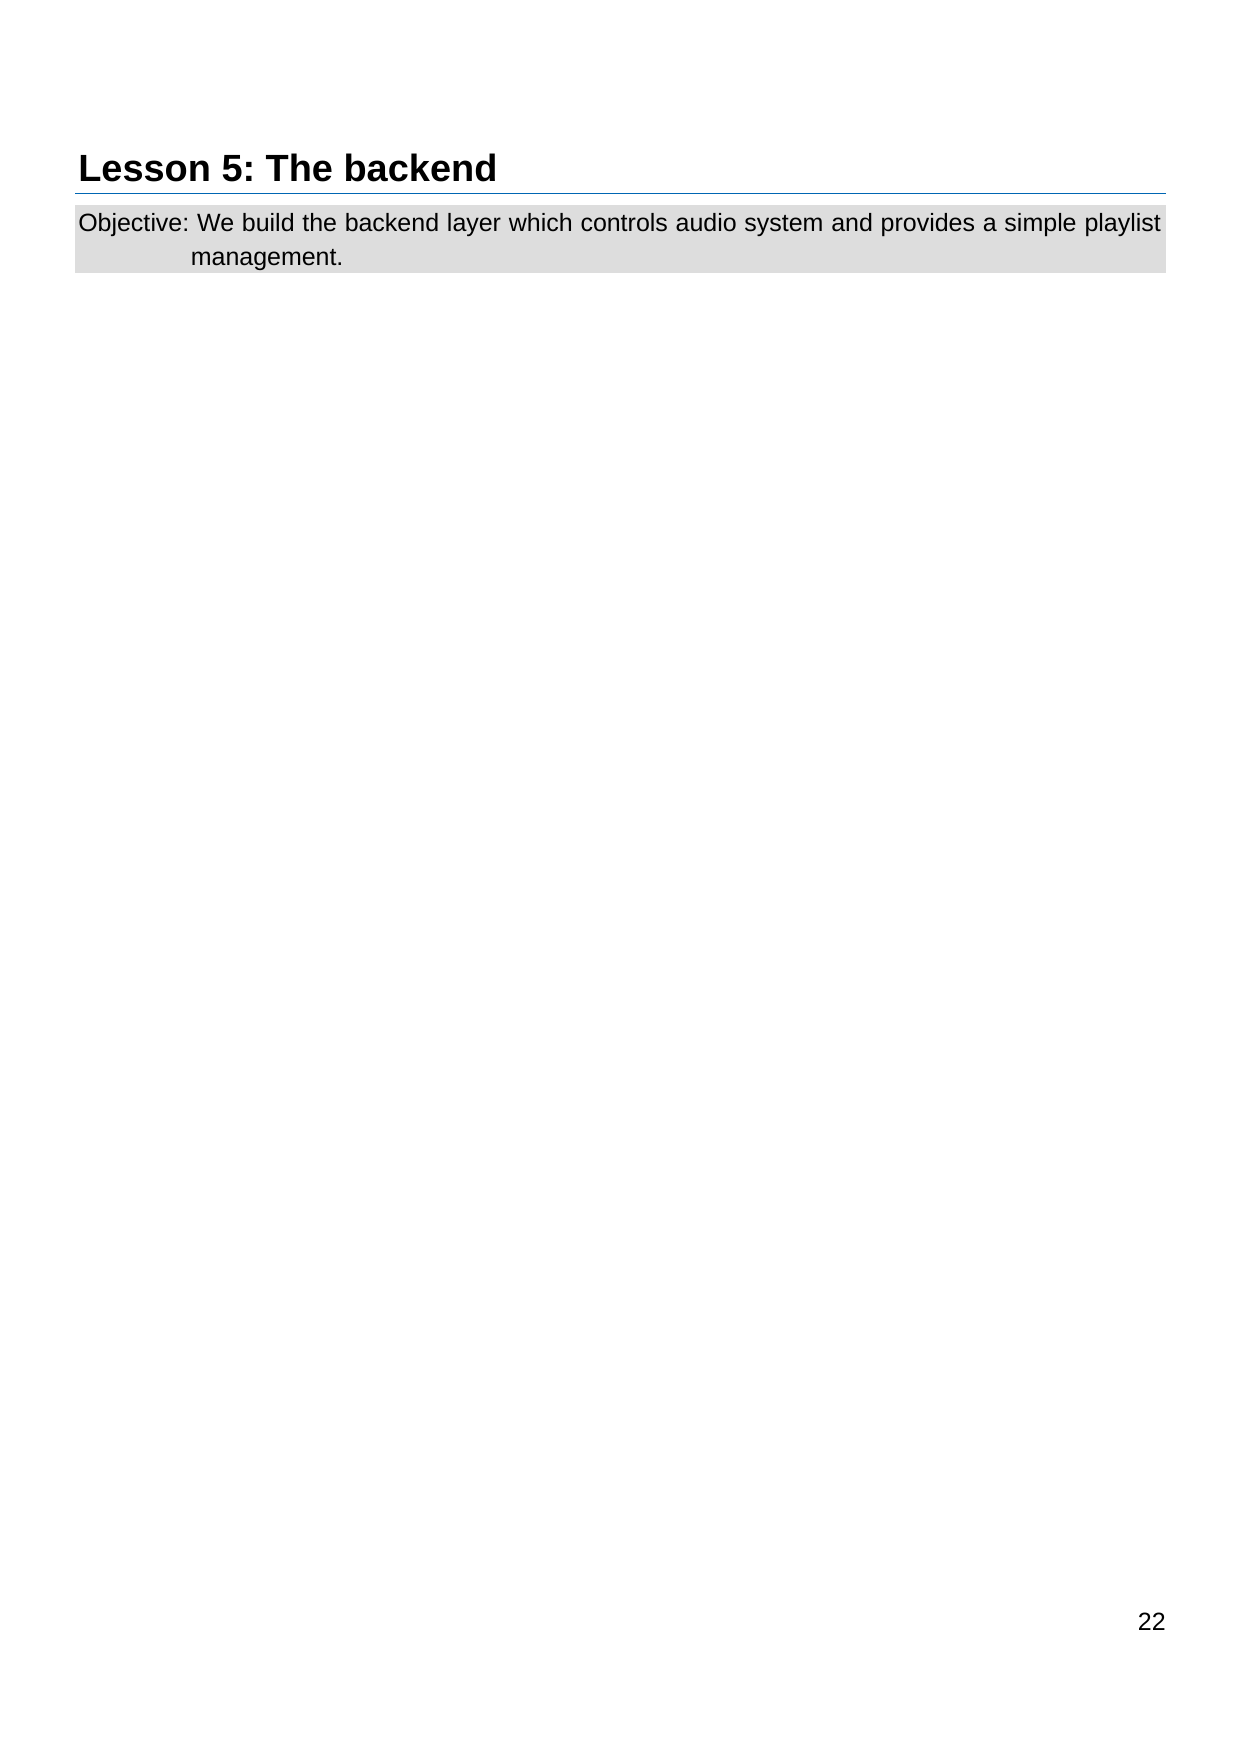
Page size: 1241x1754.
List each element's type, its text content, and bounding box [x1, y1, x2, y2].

text Objective: We build the backend layer which controls audio system and provides a simple playlist management. [75, 205, 1166, 273]
subtitle Lesson 5: The backend [75, 143, 1166, 193]
